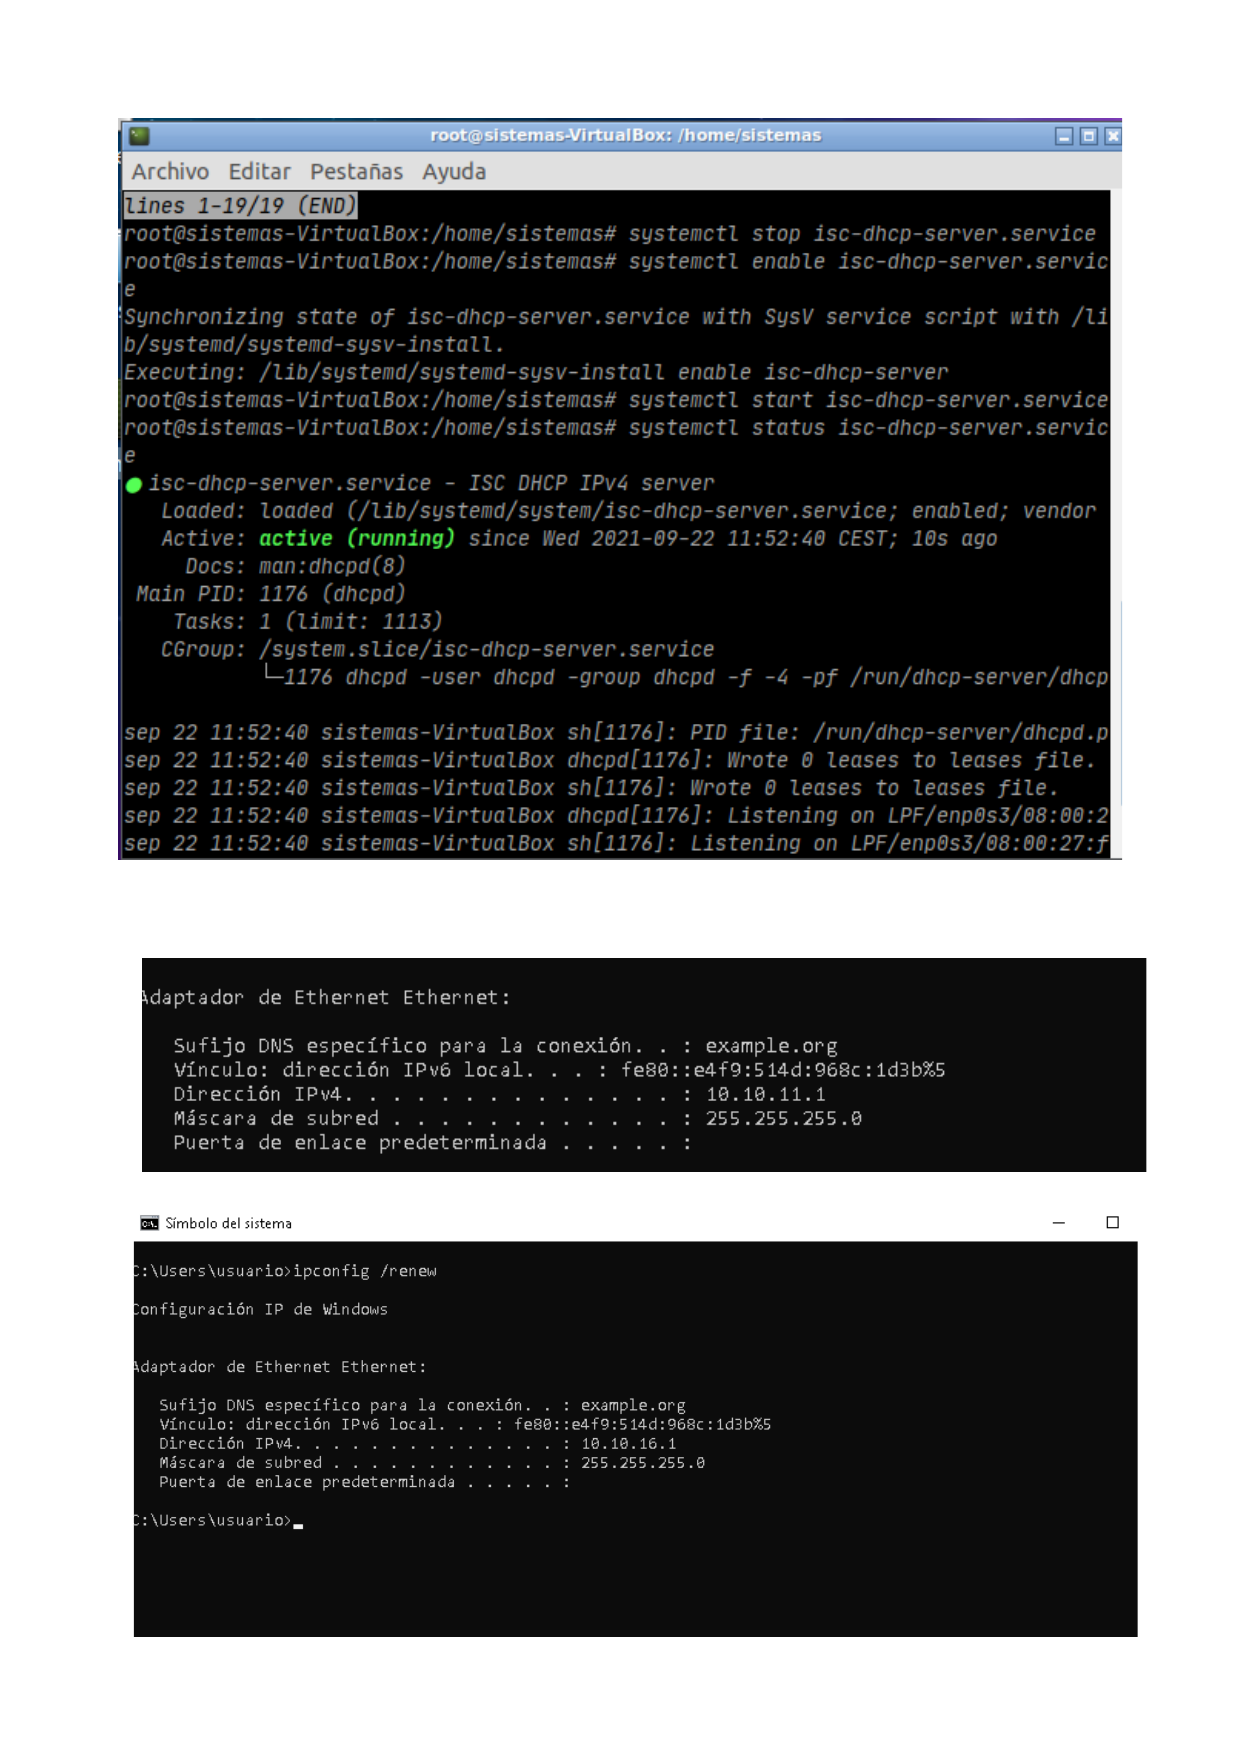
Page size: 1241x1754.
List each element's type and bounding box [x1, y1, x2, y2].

picture [146, 958, 1147, 1172]
picture [133, 1208, 1138, 1637]
picture [118, 118, 1123, 860]
